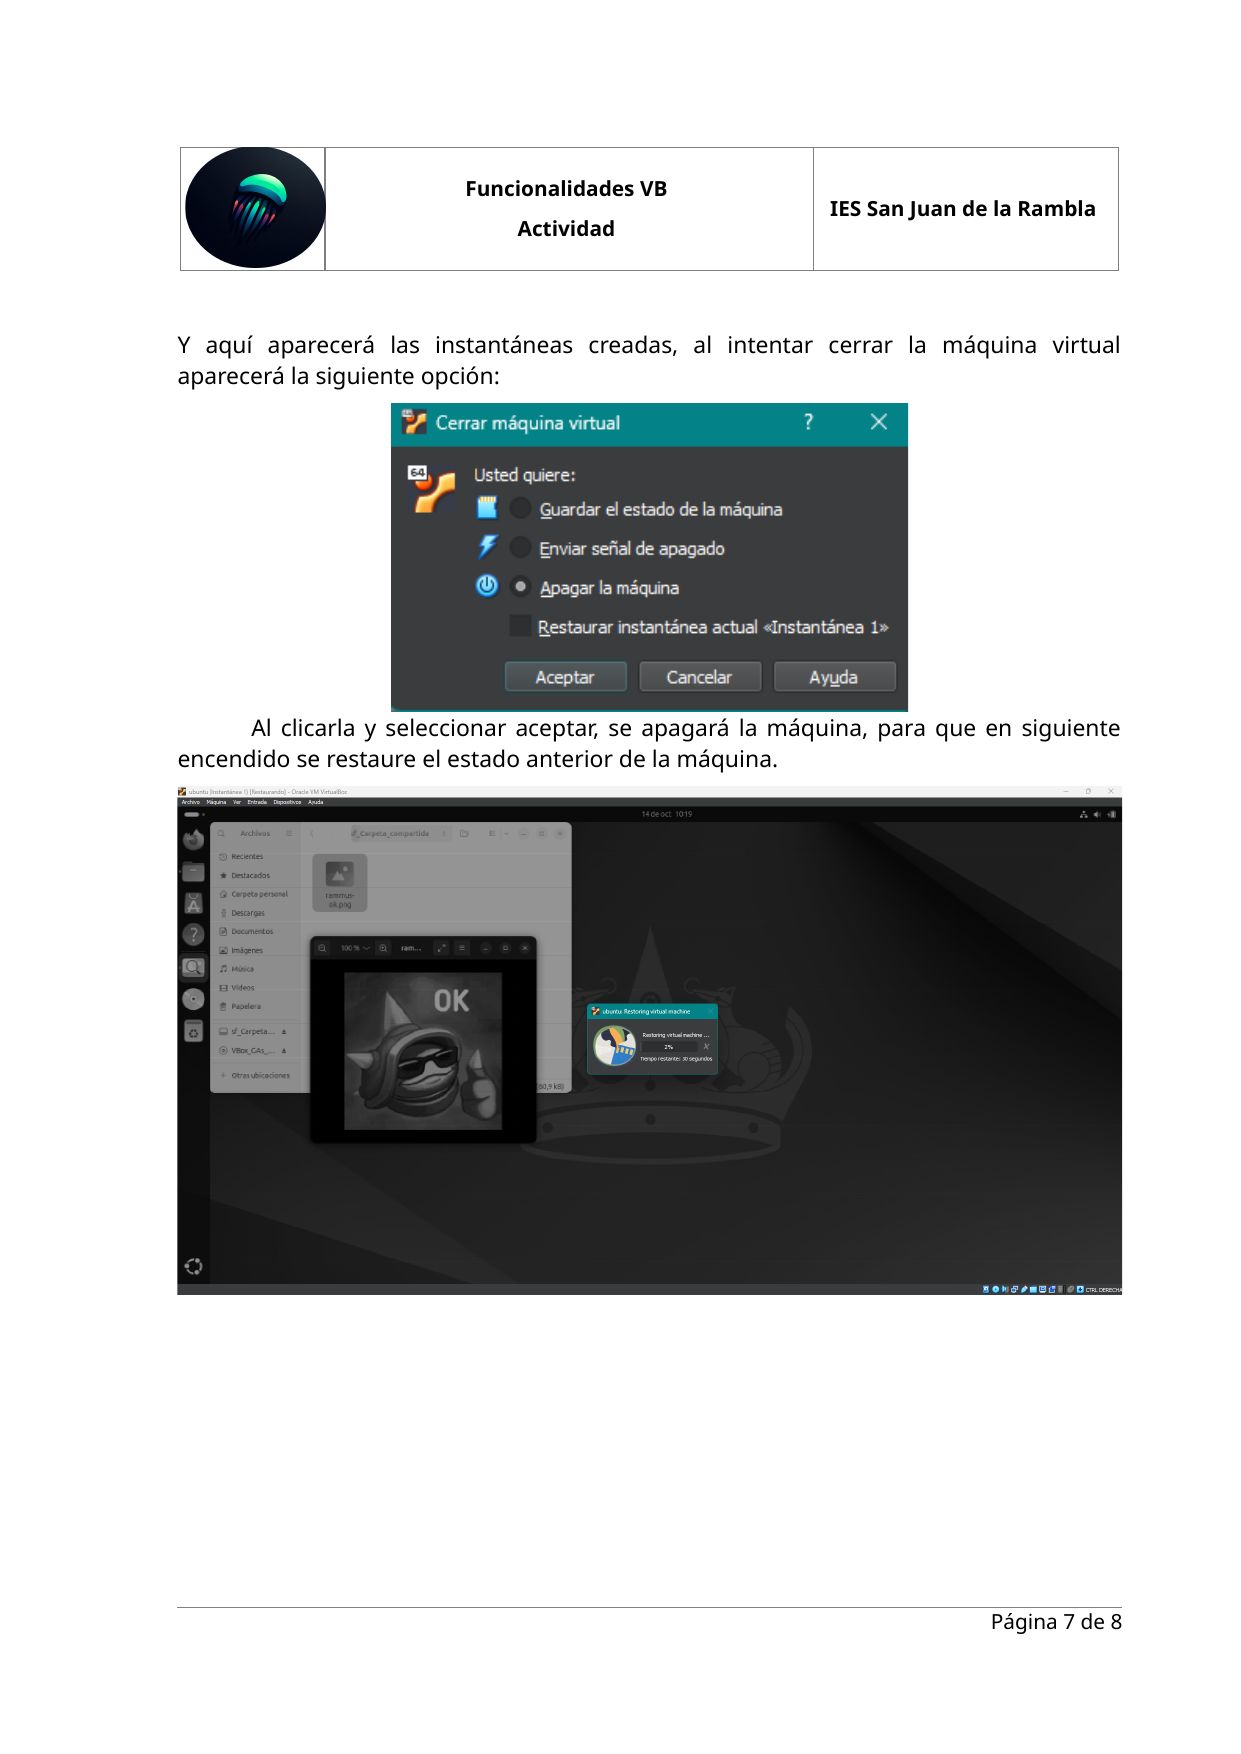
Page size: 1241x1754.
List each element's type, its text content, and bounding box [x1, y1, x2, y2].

picture [391, 403, 909, 712]
text Y aquí aparecerá las instantáneas creadas, al intentar cerrar la máquina virtual aparecerá la siguiente opción: [177, 329, 1122, 391]
text Al clicarla y seleccionar aceptar, se apagará la máquina, para que en siguiente encendido se restaure el estado anterior de la máquina. [177, 404, 1122, 774]
picture [177, 786, 1123, 1295]
picture [185, 147, 326, 268]
